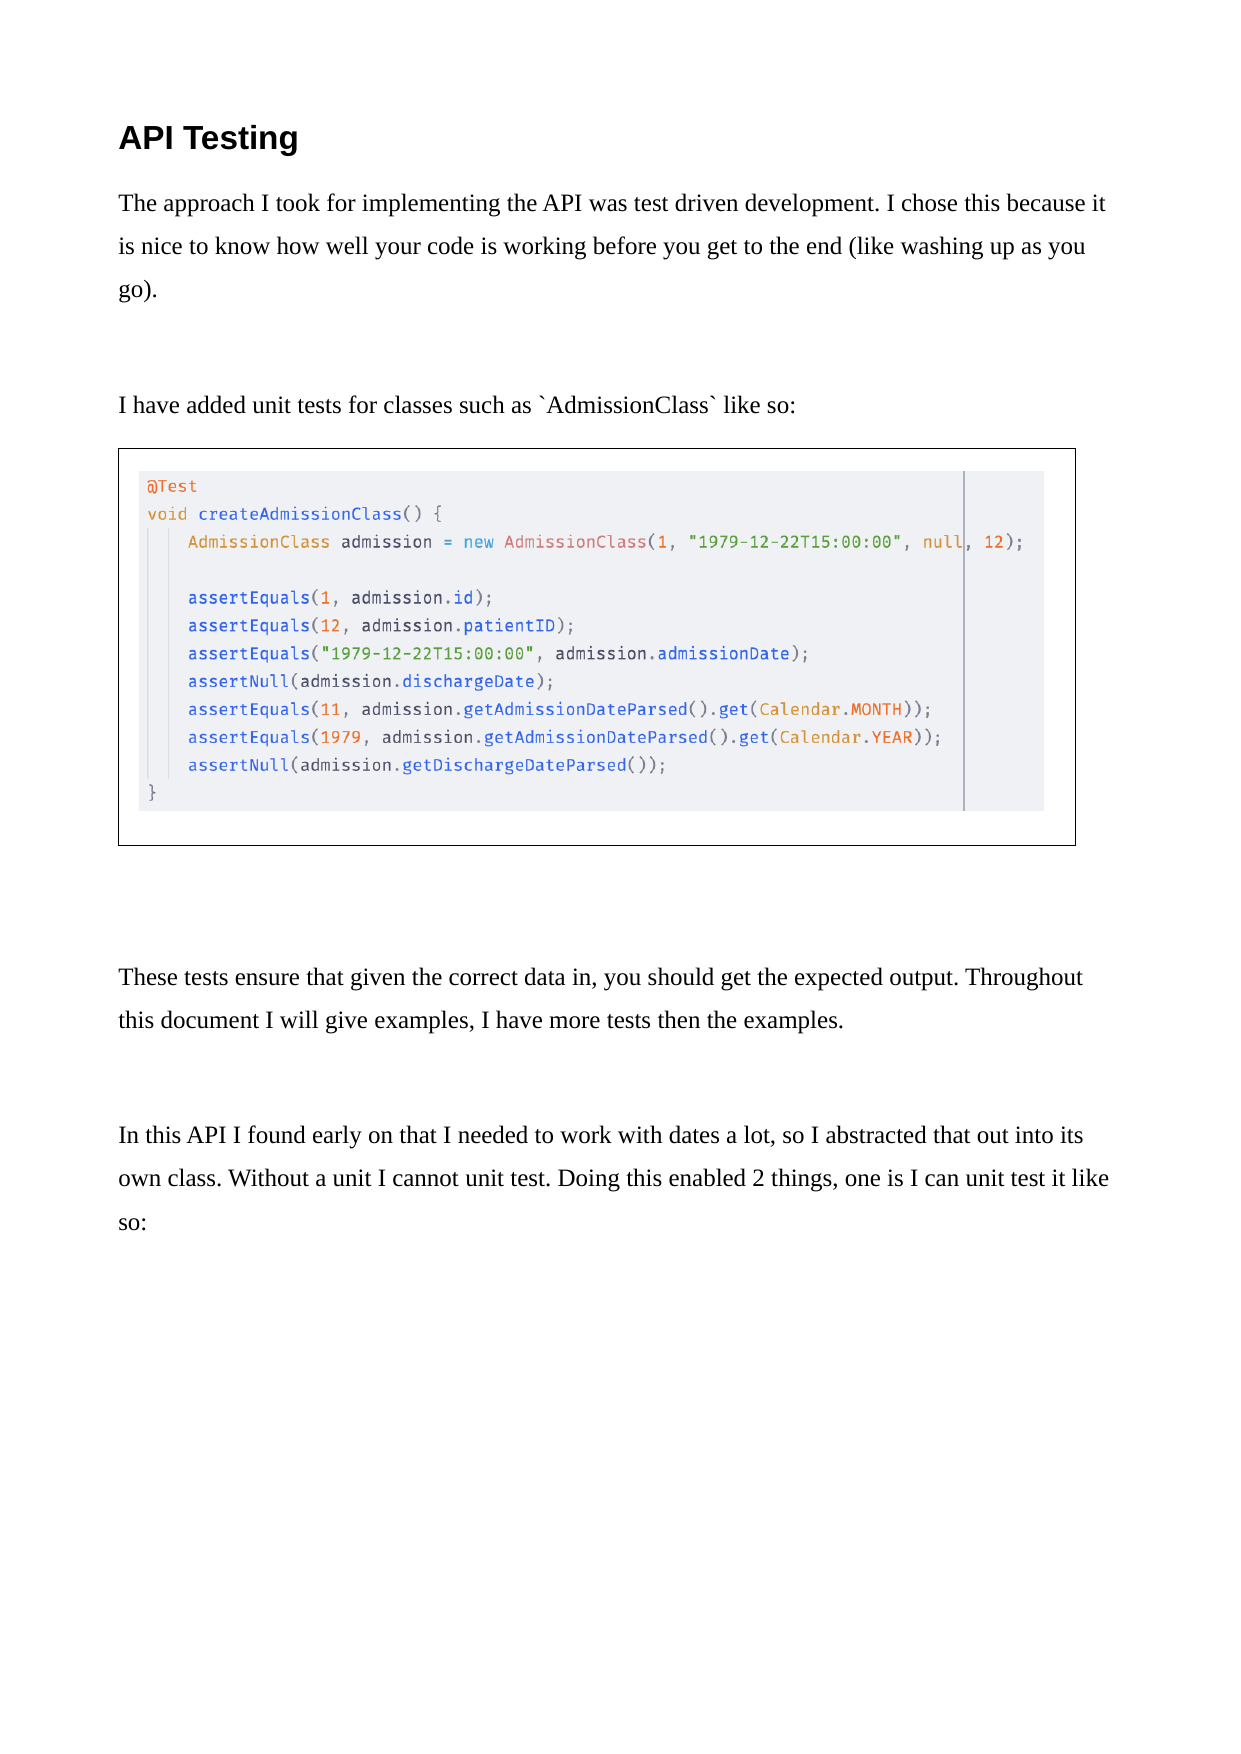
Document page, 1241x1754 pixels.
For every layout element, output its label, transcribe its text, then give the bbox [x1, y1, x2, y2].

table_header [119, 449, 1075, 845]
picture [138, 471, 1044, 811]
text These tests ensure that given the correct data in, you should get the expected output. Throughout this document I will give examples, I have more tests then the examples. [118, 962, 1122, 1034]
text I have added unit tests for classes such as `AdmissionClass` like so: [118, 390, 1122, 419]
text In this API I found early on that I needed to work with dates a lot, so I abstracted that out into its own class. Without a unit I cannot unit test. Doing this enabled 2 things, one is I can unit test it like so: [118, 1120, 1122, 1235]
subtitle API Testing [118, 118, 1122, 157]
text The approach I took for implementing the API was test driven development. I chose this because it is nice to know how well your code is working before you get to the end (like washing up as you go). [118, 188, 1122, 303]
